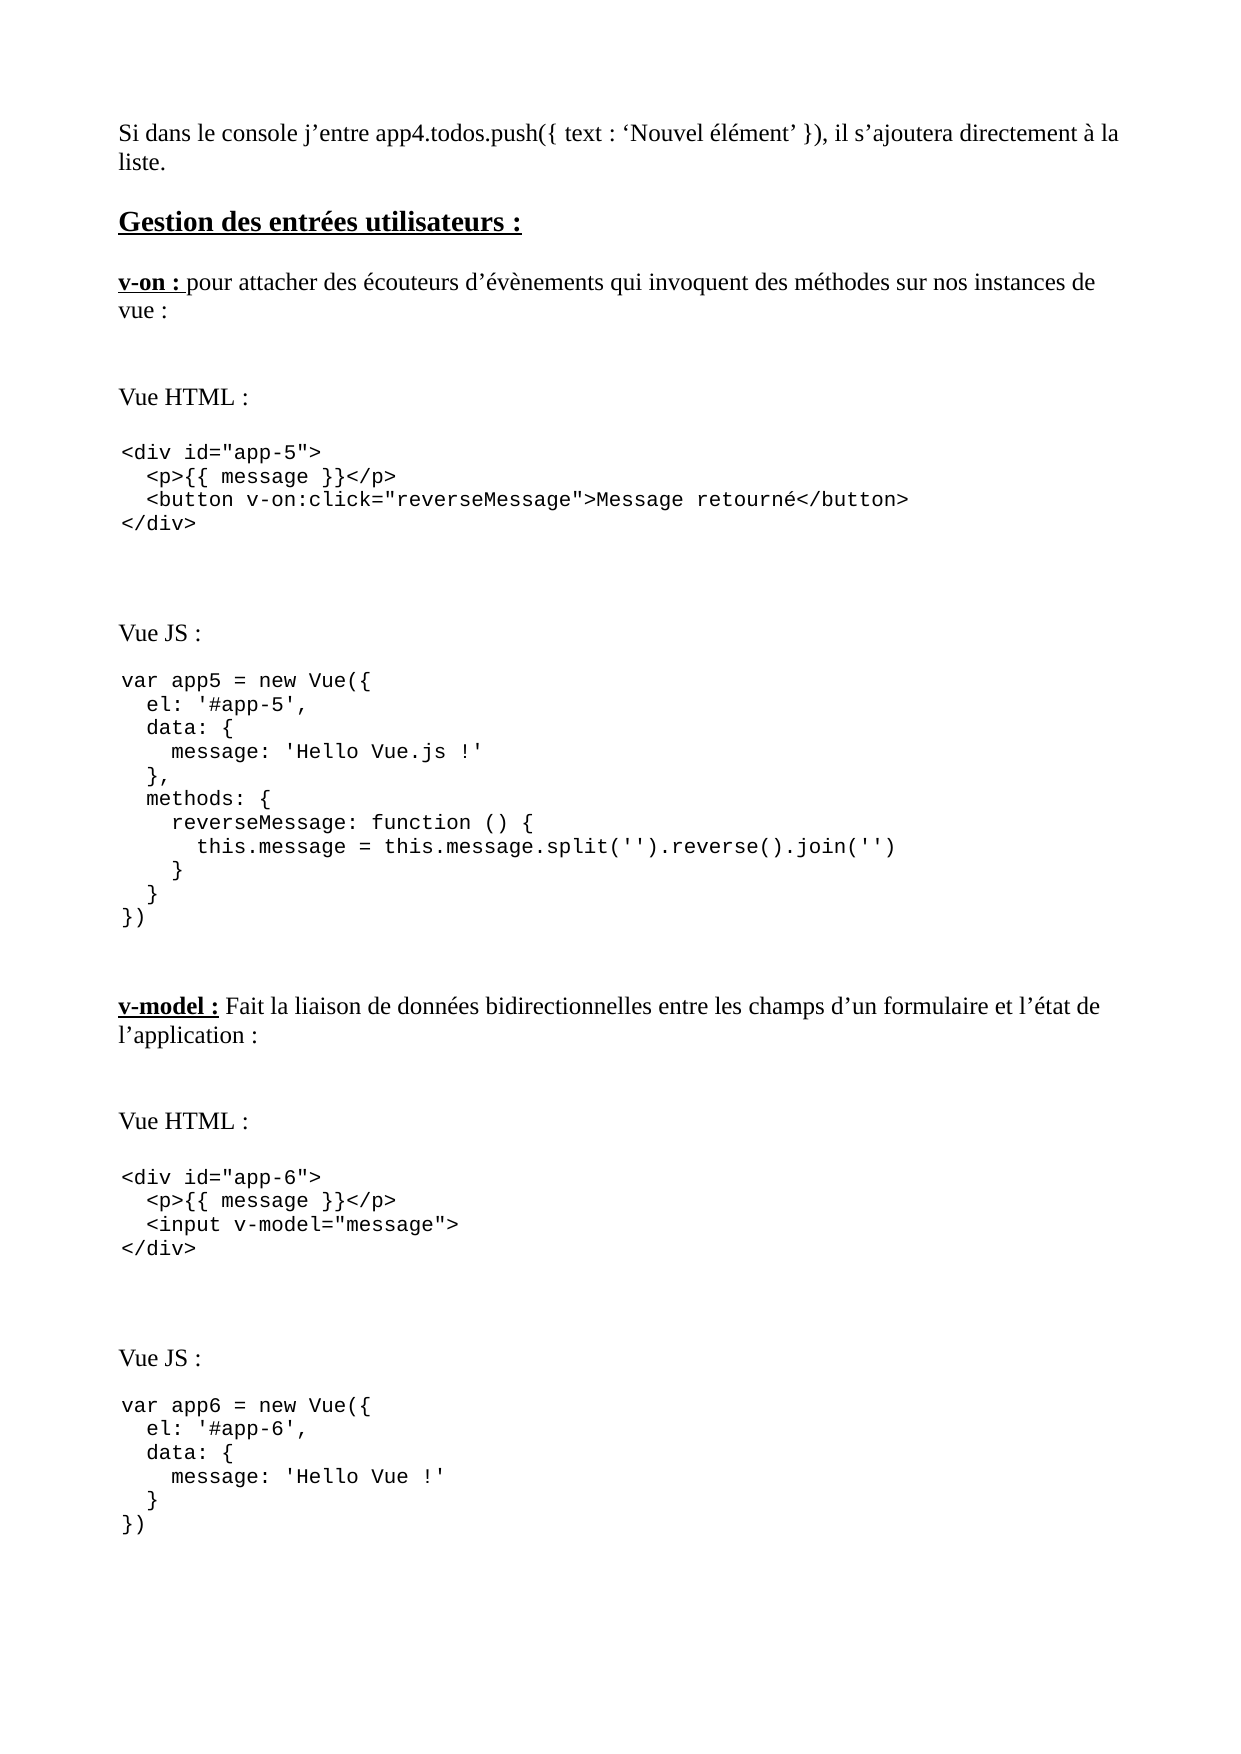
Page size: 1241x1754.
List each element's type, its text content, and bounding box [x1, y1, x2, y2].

text Vue HTML : [118, 382, 1122, 410]
text Vue JS : [118, 1343, 1122, 1372]
table_header var app5 = new Vue({ el: '#app-5', data: { message: 'Hello Vue.js !' }, methods: { reverseMessage: function () { this.message = this.message.split('').reverse().join('') } } }) [118, 667, 910, 963]
text Gestion des entrées utilisateurs : [118, 204, 1122, 238]
text Vue HTML : [118, 1106, 1122, 1135]
table_header <div id="app-6"> <p>{{ message }}</p> <input v-model="message"> </div> [118, 1164, 473, 1294]
text Vue JS : [118, 618, 1122, 647]
text v-model : Fait la liaison de données bidirectionnelles entre les champs d’un formulaire et l’état de l’application : [118, 991, 1122, 1049]
table_header <div id="app-5"> <p>{{ message }}</p> <button v-on:click="reverseMessage">Message retourné</button> </div> [118, 439, 923, 569]
text Si dans le console j’entre app4.todos.push({ text : ‘Nouvel élément’ }), il s’ajoutera directement à la liste. [118, 118, 1122, 176]
table_header var app6 = new Vue({ el: '#app-6', data: { message: 'Hello Vue !' } }) [118, 1392, 460, 1569]
text v-on : pour attacher des écouteurs d’évènements qui invoquent des méthodes sur nos instances de vue : [118, 267, 1122, 324]
